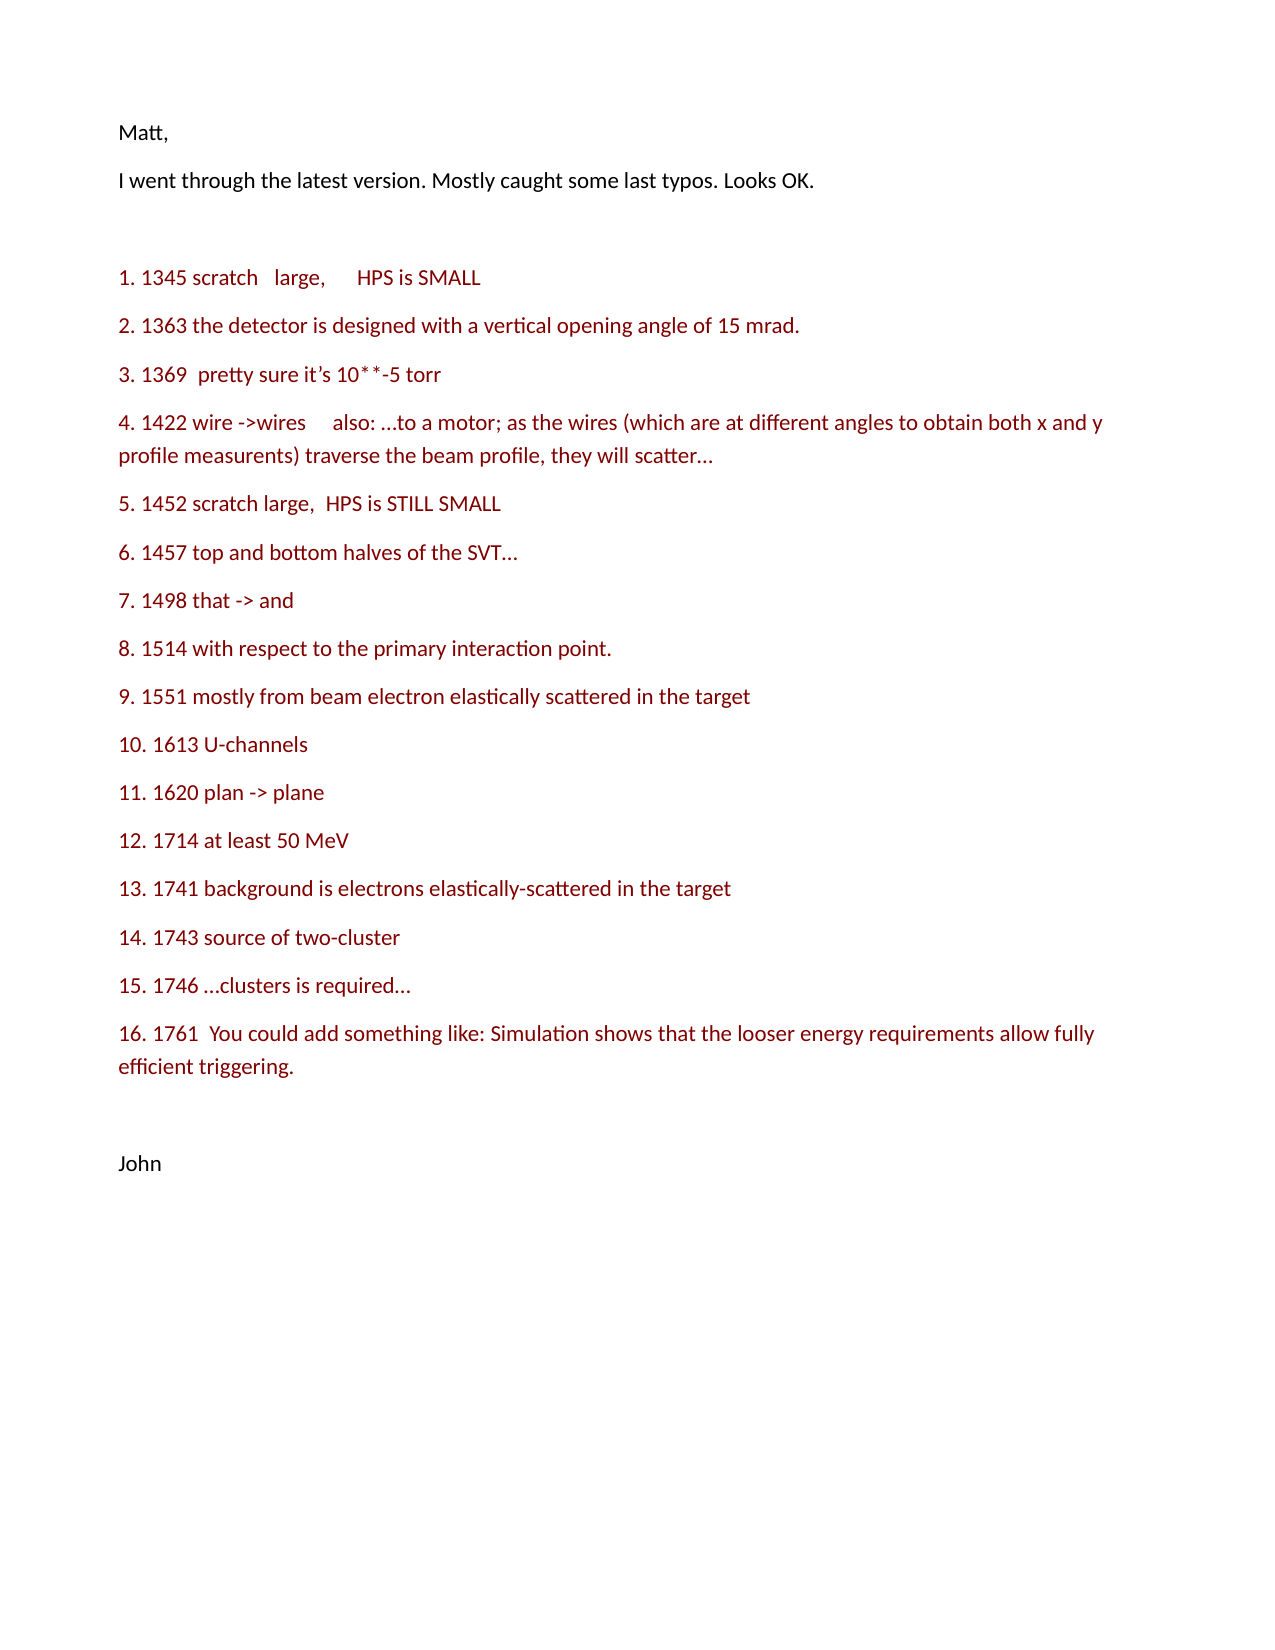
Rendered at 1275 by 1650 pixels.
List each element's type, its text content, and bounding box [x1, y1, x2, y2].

text John [118, 1149, 1157, 1178]
text I went through the latest version. Mostly caught some last typos. Looks OK. [118, 166, 1157, 194]
text 13. 1741 background is electrons elastically-scattered in the target [118, 874, 1157, 902]
text 1. 1345 scratch large, HPS is SMALL [118, 263, 1157, 291]
text 2. 1363 the detector is designed with a vertical opening angle of 15 mrad. [118, 312, 1157, 339]
text 3. 1369 pretty sure it’s 10**-5 torr [118, 360, 1157, 388]
text 9. 1551 mostly from beam electron elastically scattered in the target [118, 682, 1157, 710]
text 11. 1620 plan -> plane [118, 778, 1157, 806]
text Matt, [118, 118, 1157, 146]
text 12. 1714 at least 50 MeV [118, 826, 1157, 854]
text 7. 1498 that -> and [118, 586, 1157, 614]
text 5. 1452 scratch large, HPS is STILL SMALL [118, 489, 1157, 517]
text 14. 1743 source of two-cluster [118, 923, 1157, 951]
text 16. 1761 You could add something like: Simulation shows that the looser energy requirements allow fully efficient triggering. [118, 1019, 1157, 1080]
text 15. 1746 …clusters is required… [118, 971, 1157, 999]
text 8. 1514 with respect to the primary interaction point. [118, 634, 1157, 662]
text 6. 1457 top and bottom halves of the SVT… [118, 538, 1157, 566]
text 10. 1613 U-channels [118, 730, 1157, 758]
text 4. 1422 wire ->wires also: …to a motor; as the wires (which are at different angles to obtain both x and y profile measurents) traverse the beam profile, they will scatter… [118, 408, 1157, 469]
